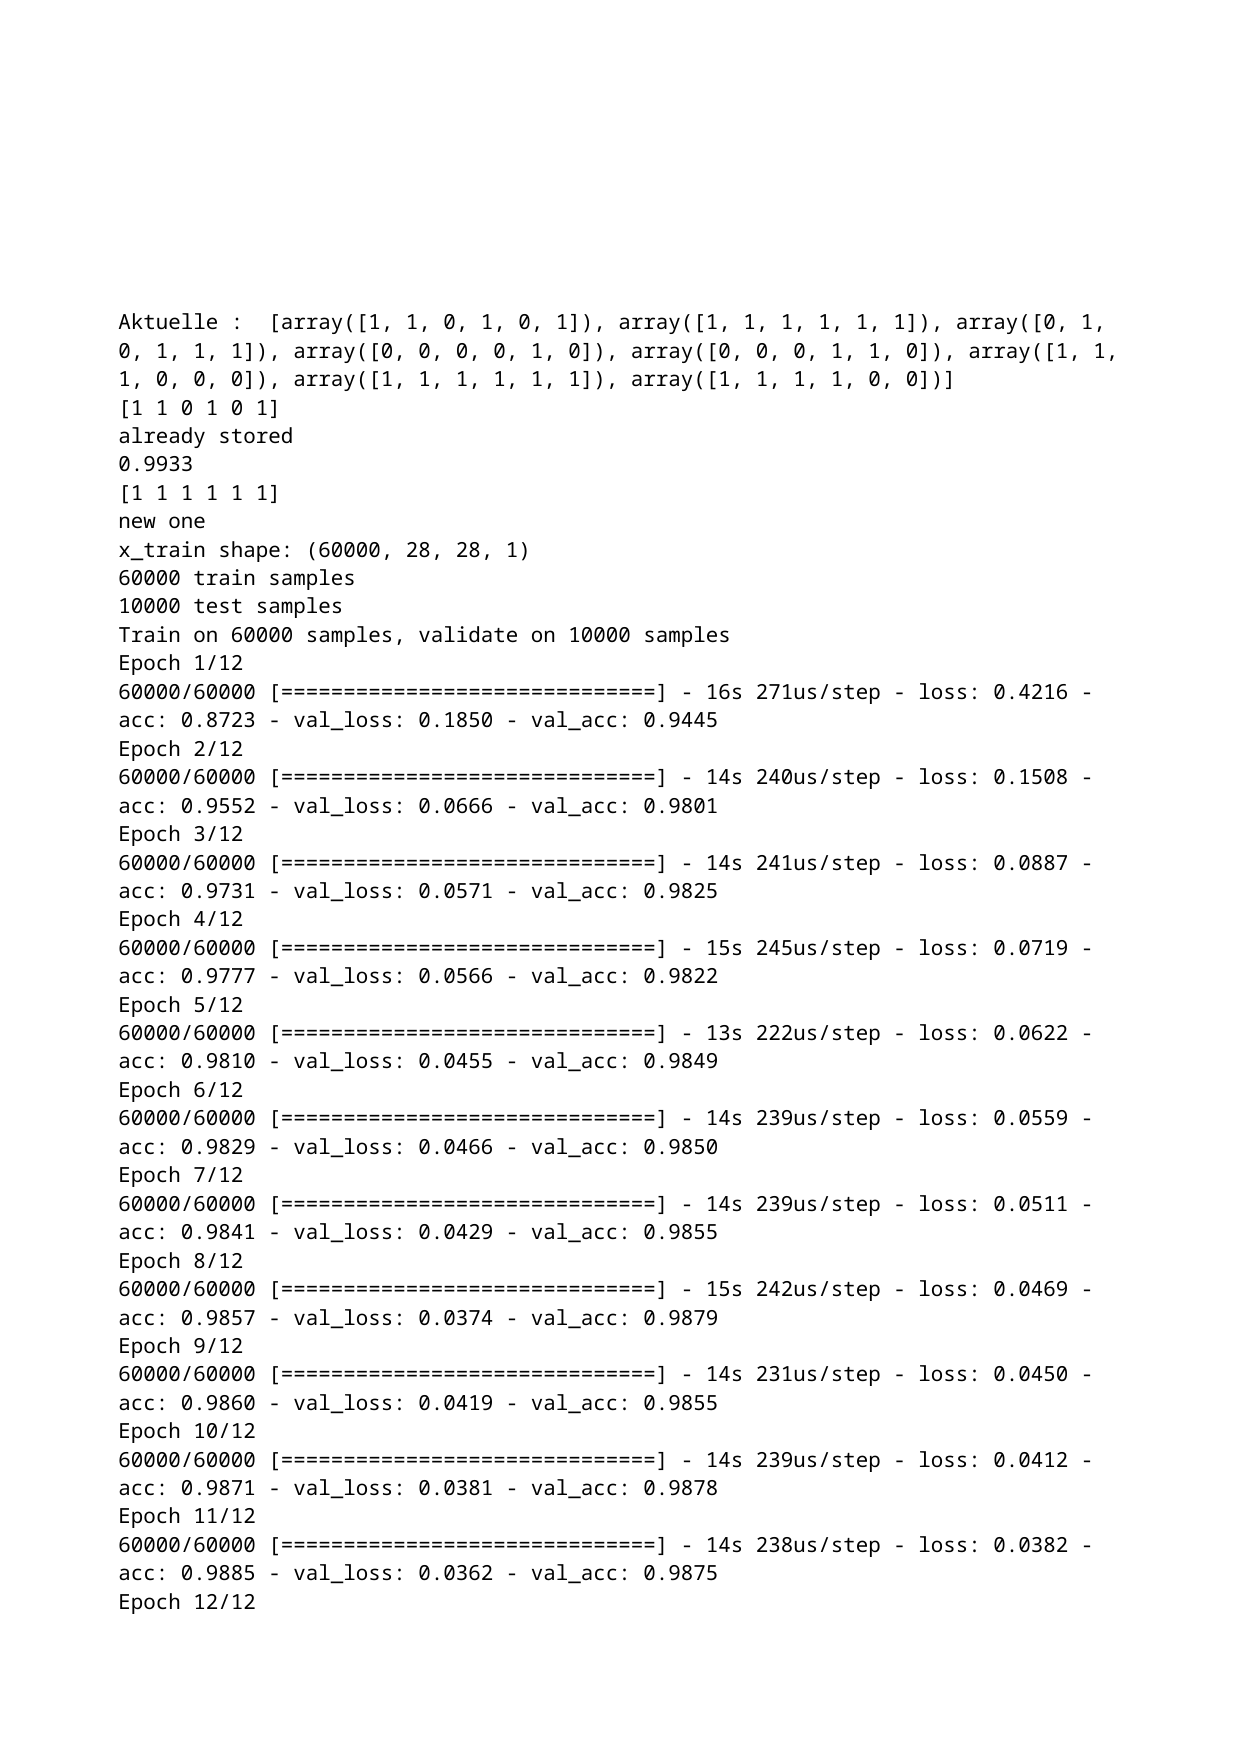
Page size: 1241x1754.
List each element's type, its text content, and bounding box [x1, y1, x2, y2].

text Epoch 4/12 [118, 904, 1122, 933]
text 60000/60000 [==============================] - 14s 231us/step - loss: 0.0450 - acc: 0.9860 - val_loss: 0.0419 - val_acc: 0.9855 [118, 1359, 1122, 1416]
text Epoch 10/12 [118, 1416, 1122, 1445]
text Epoch 2/12 [118, 734, 1122, 762]
text x_train shape: (60000, 28, 28, 1) [118, 535, 1122, 563]
text Epoch 8/12 [118, 1246, 1122, 1274]
text 10000 test samples [118, 592, 1122, 620]
text Train on 60000 samples, validate on 10000 samples [118, 620, 1122, 648]
text 60000/60000 [==============================] - 15s 245us/step - loss: 0.0719 - acc: 0.9777 - val_loss: 0.0566 - val_acc: 0.9822 [118, 933, 1122, 990]
text 60000 train samples [118, 563, 1122, 592]
text 60000/60000 [==============================] - 14s 240us/step - loss: 0.1508 - acc: 0.9552 - val_loss: 0.0666 - val_acc: 0.9801 [118, 762, 1122, 819]
text Epoch 6/12 [118, 1075, 1122, 1103]
text already stored [118, 421, 1122, 449]
text Aktuelle : [array([1, 1, 0, 1, 0, 1]), array([1, 1, 1, 1, 1, 1]), array([0, 1, 0, 1, 1, 1]), array([0, 0, 0, 0, 1, 0]), array([0, 0, 0, 1, 1, 0]), array([1, 1, 1, 0, 0, 0]), array([1, 1, 1, 1, 1, 1]), array([1, 1, 1, 1, 0, 0])] [118, 307, 1122, 393]
text new one [118, 506, 1122, 535]
text Epoch 5/12 [118, 990, 1122, 1018]
text 60000/60000 [==============================] - 14s 239us/step - loss: 0.0559 - acc: 0.9829 - val_loss: 0.0466 - val_acc: 0.9850 [118, 1103, 1122, 1160]
text Epoch 11/12 [118, 1502, 1122, 1530]
text [1 1 0 1 0 1] [118, 393, 1122, 421]
text Epoch 7/12 [118, 1160, 1122, 1189]
text [1 1 1 1 1 1] [118, 478, 1122, 506]
text 60000/60000 [==============================] - 13s 222us/step - loss: 0.0622 - acc: 0.9810 - val_loss: 0.0455 - val_acc: 0.9849 [118, 1018, 1122, 1075]
text 60000/60000 [==============================] - 15s 242us/step - loss: 0.0469 - acc: 0.9857 - val_loss: 0.0374 - val_acc: 0.9879 [118, 1274, 1122, 1331]
text Epoch 12/12 [118, 1587, 1122, 1615]
text 60000/60000 [==============================] - 14s 241us/step - loss: 0.0887 - acc: 0.9731 - val_loss: 0.0571 - val_acc: 0.9825 [118, 848, 1122, 904]
text 60000/60000 [==============================] - 14s 239us/step - loss: 0.0412 - acc: 0.9871 - val_loss: 0.0381 - val_acc: 0.9878 [118, 1445, 1122, 1502]
text Epoch 3/12 [118, 819, 1122, 848]
text 60000/60000 [==============================] - 14s 239us/step - loss: 0.0511 - acc: 0.9841 - val_loss: 0.0429 - val_acc: 0.9855 [118, 1189, 1122, 1246]
text 60000/60000 [==============================] - 16s 271us/step - loss: 0.4216 - acc: 0.8723 - val_loss: 0.1850 - val_acc: 0.9445 [118, 677, 1122, 734]
text 60000/60000 [==============================] - 14s 238us/step - loss: 0.0382 - acc: 0.9885 - val_loss: 0.0362 - val_acc: 0.9875 [118, 1530, 1122, 1587]
text 0.9933 [118, 449, 1122, 478]
text Epoch 9/12 [118, 1331, 1122, 1359]
text Epoch 1/12 [118, 648, 1122, 677]
